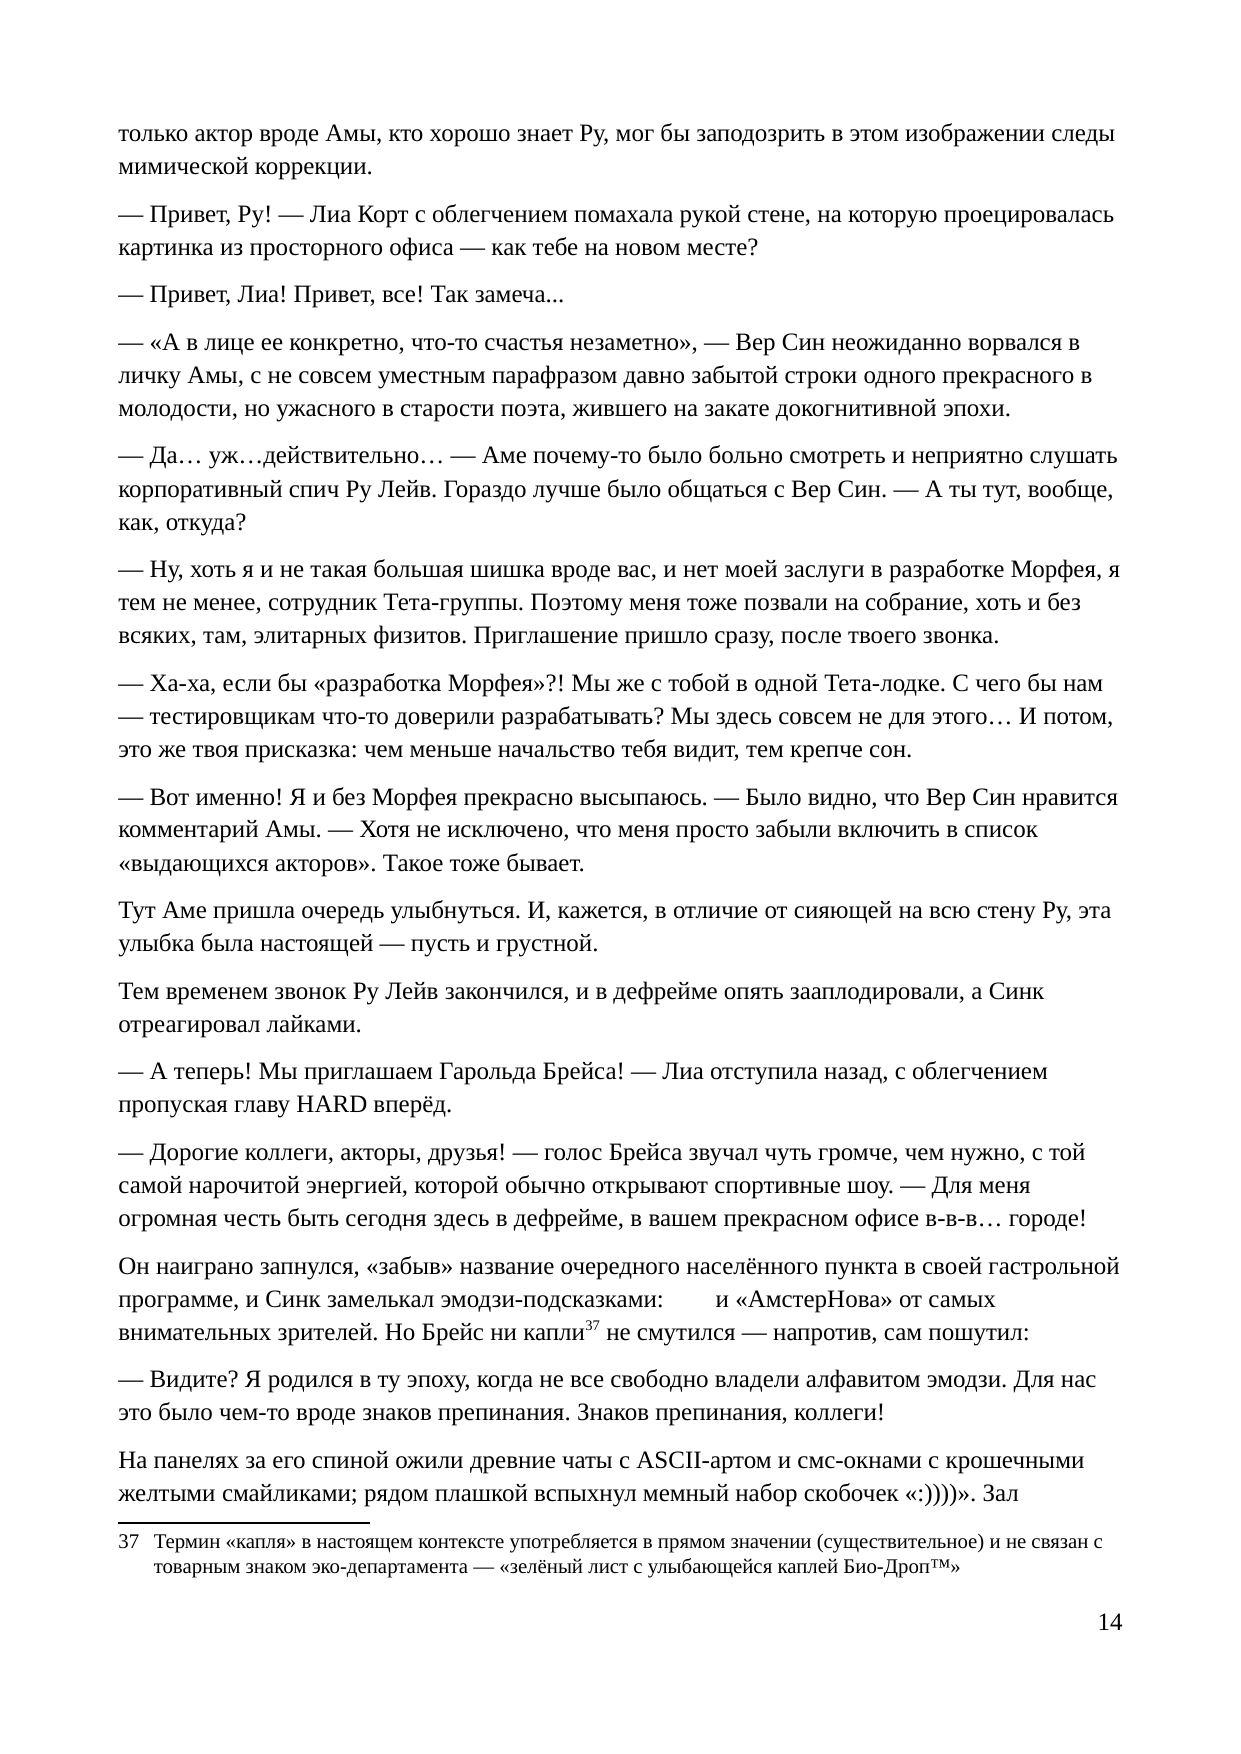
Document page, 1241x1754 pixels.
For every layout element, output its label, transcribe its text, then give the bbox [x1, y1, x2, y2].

text — Видите? Я родился в ту эпоху, когда не все свободно владели алфавитом эмодзи. Для нас это было чем-то вроде знаков препинания. Знаков препинания, коллеги! [118, 1364, 1122, 1426]
text — Дорогие коллеги, акторы, друзья! — голос Брейса звучал чуть громче, чем нужно, с той самой нарочитой энергией, которой обычно открывают спортивные шоу. — Для меня огромная честь быть сегодня здесь в дефрейме, в вашем прекрасном офисе в-в-в… городе! [118, 1137, 1122, 1232]
text — Привет, Лиа! Привет, все! Так замеча... [118, 279, 1122, 308]
text — Ну, хоть я и не такая большая шишка вроде вас, и нет моей заслуги в разработке Морфея, я тем не менее, сотрудник Тета-группы. Поэтому меня тоже позвали на собрание, хоть и без всяких, там, элитарных физитов. Приглашение пришло сразу, после твоего звонка. [118, 554, 1122, 649]
text — А теперь! Мы приглашаем Гарольда Брейса! — Лиа отступила назад, с облегчением пропуская главу HARD вперёд. [118, 1056, 1122, 1118]
text Он наиграно запнулся, «забыв» название очередного населённого пункта в своей гастрольной программе, и Синк замелькал эмодзи-подсказками: 🌷🌀 и «АмстерНова» от самых внимательных зрителей. Но Брейс ни капли не смутился — напротив, сам пошутил: [118, 1251, 1122, 1346]
text только актор вроде Амы, кто хорошо знает Ру, мог бы заподозрить в этом изображении следы мимической коррекции. [118, 118, 1122, 180]
text На панелях за его спиной ожили древние чаты с ASCII-артом и смс-окнами с крошечными желтыми смайликами; рядом плашкой вспыхнул мемный набор скобочек «:))))». Зал [118, 1445, 1122, 1507]
text Термин «капля» в настоящем контексте употребляется в прямом значении (существительное) и не связан с товарным знаком эко-департамента — «зелёный лист с улыбающейся каплей Био-Дроп™» [118, 1529, 1122, 1578]
text — Ха-ха, если бы «разработка Морфея»?! Мы же с тобой в одной Тета-лодке. С чего бы нам — тестировщикам что-то доверили разрабатывать? Мы здесь совсем не для этого… И потом, это же твоя присказка: чем меньше начальство тебя видит, тем крепче сон. [118, 668, 1122, 763]
text — Привет, Ру! — Лиа Корт с облегчением помахала рукой стене, на которую проецировалась картинка из просторного офиса — как тебе на новом месте? [118, 199, 1122, 261]
text — Да… уж…действительно… — Аме почему-то было больно смотреть и неприятно слушать корпоративный спич Ру Лейв. Гораздо лучше было общаться с Вер Син. — А ты тут, вообще, как, откуда? [118, 441, 1122, 535]
text Тут Аме пришла очередь улыбнуться. И, кажется, в отличие от сияющей на всю стену Ру, эта улыбка была настоящей — пусть и грустной. [118, 895, 1122, 957]
text — Вот именно! Я и без Морфея прекрасно высыпаюсь. — Было видно, что Вер Син нравится комментарий Амы. — Хотя не исключено, что меня просто забыли включить в список «выдающихся акторов». Такое тоже бывает. [118, 782, 1122, 876]
text Тем временем звонок Ру Лейв закончился, и в дефрейме опять зааплодировали, а Синк отреагировал лайками. [118, 976, 1122, 1038]
text — «А в лице ее конкретно, что-то счастья незаметно», — Вер Син неожиданно ворвался в личку Амы, с не совсем уместным парафразом давно забытой строки одного прекрасного в молодости, но ужасного в старости поэта, жившего на закате докогнитивной эпохи. [118, 327, 1122, 422]
